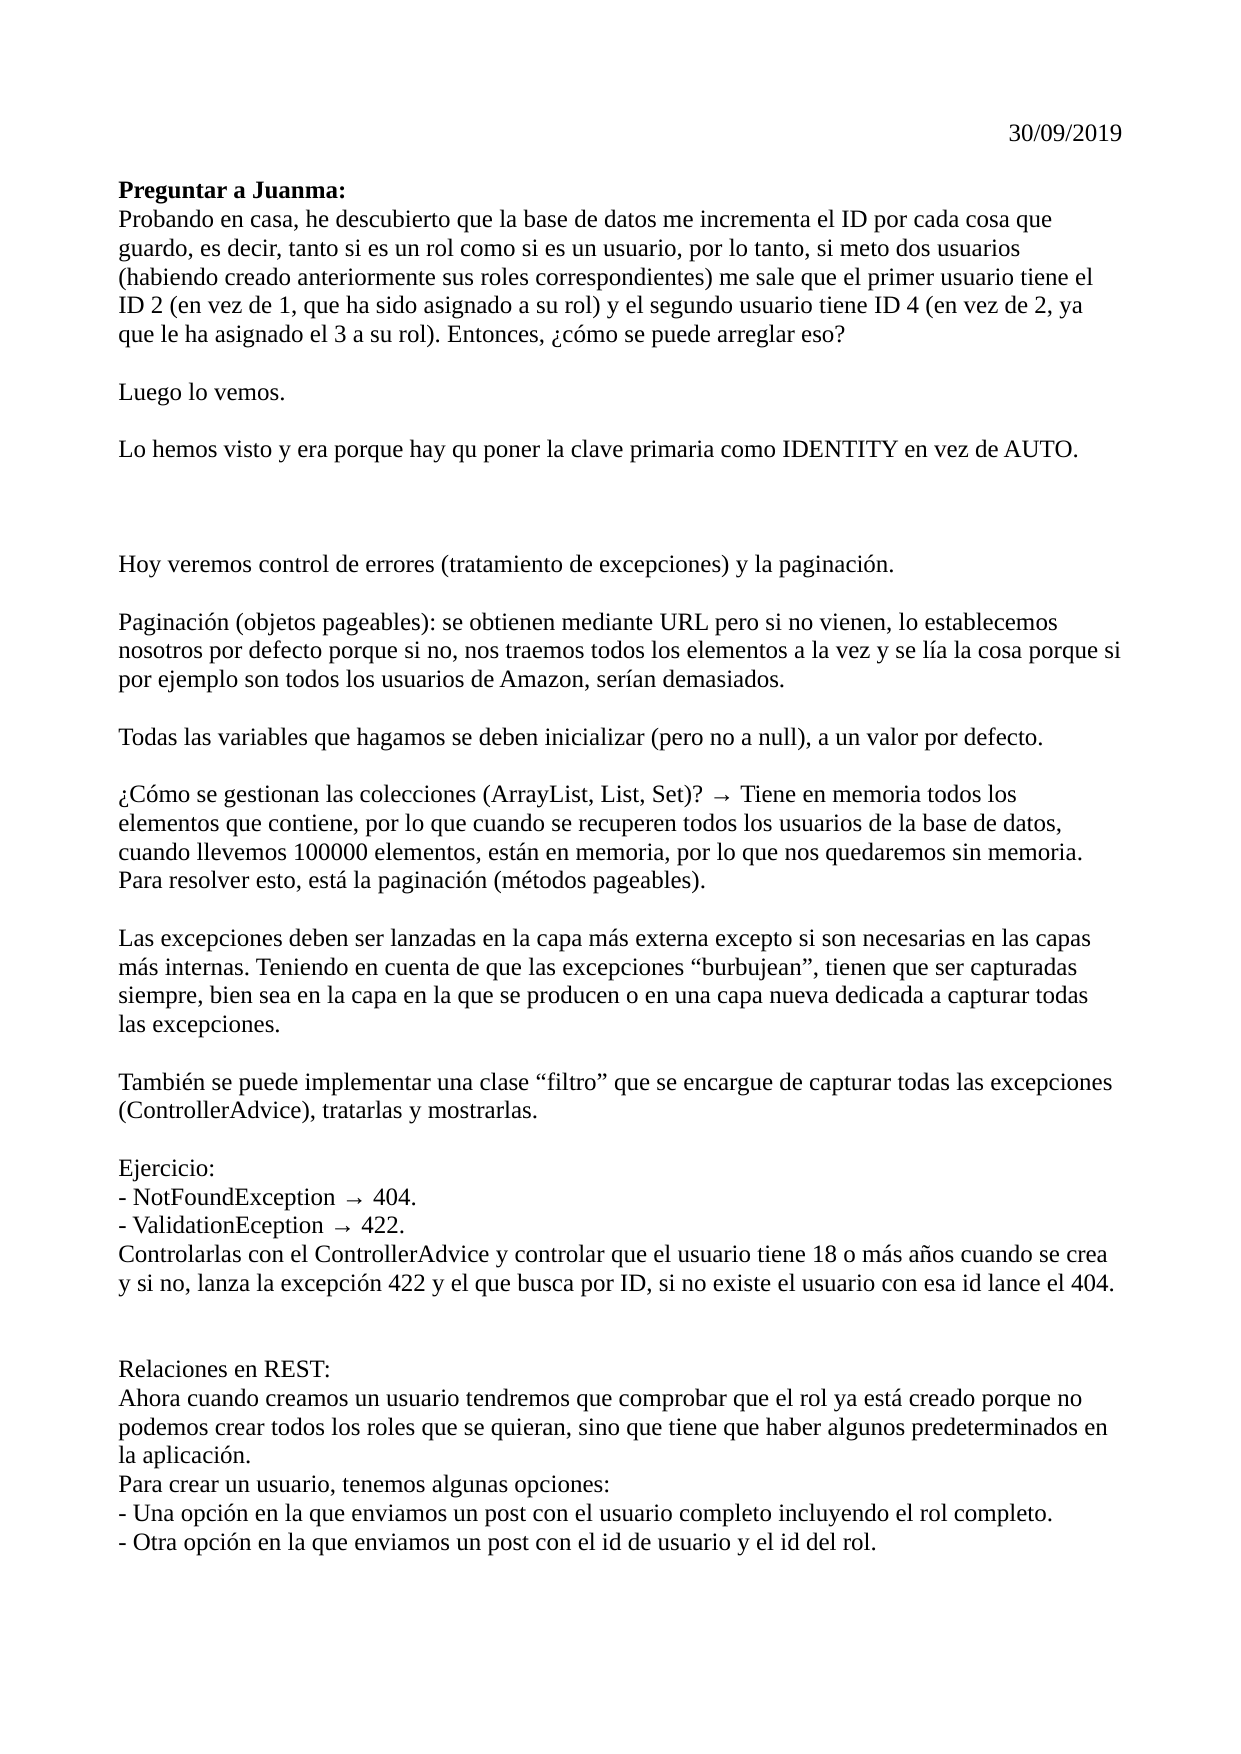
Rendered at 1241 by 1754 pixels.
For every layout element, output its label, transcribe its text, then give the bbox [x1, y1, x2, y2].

text 30/09/2019 [118, 118, 1122, 147]
text - Otra opción en la que enviamos un post con el id de usuario y el id del rol. [118, 1527, 1122, 1556]
text ¿Cómo se gestionan las colecciones (ArrayList, List, Set)? → Tiene en memoria todos los elementos que contiene, por lo que cuando se recuperen todos los usuarios de la base de datos, cuando llevemos 100000 elementos, están en memoria, por lo que nos quedaremos sin memoria. Para resolver esto, está la paginación (métodos pageables). [118, 779, 1122, 894]
text Relaciones en REST: [118, 1354, 1122, 1383]
text Luego lo vemos. [118, 377, 1122, 406]
text Controlarlas con el ControllerAdvice y controlar que el usuario tiene 18 o más años cuando se crea y si no, lanza la excepción 422 y el que busca por ID, si no existe el usuario con esa id lance el 404. [118, 1239, 1122, 1297]
text - NotFoundException → 404. [118, 1182, 1122, 1211]
text Todas las variables que hagamos se deben inicializar (pero no a null), a un valor por defecto. [118, 722, 1122, 751]
text Preguntar a Juanma: [118, 176, 1122, 204]
text - ValidationEception → 422. [118, 1211, 1122, 1239]
text Las excepciones deben ser lanzadas en la capa más externa excepto si son necesarias en las capas más internas. Teniendo en cuenta de que las excepciones “burbujean”, tienen que ser capturadas siempre, bien sea en la capa en la que se producen o en una capa nueva dedicada a capturar todas las excepciones. [118, 923, 1122, 1038]
text Hoy veremos control de errores (tratamiento de excepciones) y la paginación. [118, 549, 1122, 578]
text Para crear un usuario, tenemos algunas opciones: [118, 1469, 1122, 1498]
text También se puede implementar una clase “filtro” que se encargue de capturar todas las excepciones (ControllerAdvice), tratarlas y mostrarlas. [118, 1067, 1122, 1124]
text Ejercicio: [118, 1153, 1122, 1182]
text Ahora cuando creamos un usuario tendremos que comprobar que el rol ya está creado porque no podemos crear todos los roles que se quieran, sino que tiene que haber algunos predeterminados en la aplicación. [118, 1383, 1122, 1469]
text Lo hemos visto y era porque hay qu poner la clave primaria como IDENTITY en vez de AUTO. [118, 434, 1122, 463]
text Probando en casa, he descubierto que la base de datos me incrementa el ID por cada cosa que guardo, es decir, tanto si es un rol como si es un usuario, por lo tanto, si meto dos usuarios (habiendo creado anteriormente sus roles correspondientes) me sale que el primer usuario tiene el ID 2 (en vez de 1, que ha sido asignado a su rol) y el segundo usuario tiene ID 4 (en vez de 2, ya que le ha asignado el 3 a su rol). Entonces, ¿cómo se puede arreglar eso? [118, 204, 1122, 348]
text Paginación (objetos pageables): se obtienen mediante URL pero si no vienen, lo establecemos nosotros por defecto porque si no, nos traemos todos los elementos a la vez y se lía la cosa porque si por ejemplo son todos los usuarios de Amazon, serían demasiados. [118, 607, 1122, 693]
text - Una opción en la que enviamos un post con el usuario completo incluyendo el rol completo. [118, 1498, 1122, 1527]
